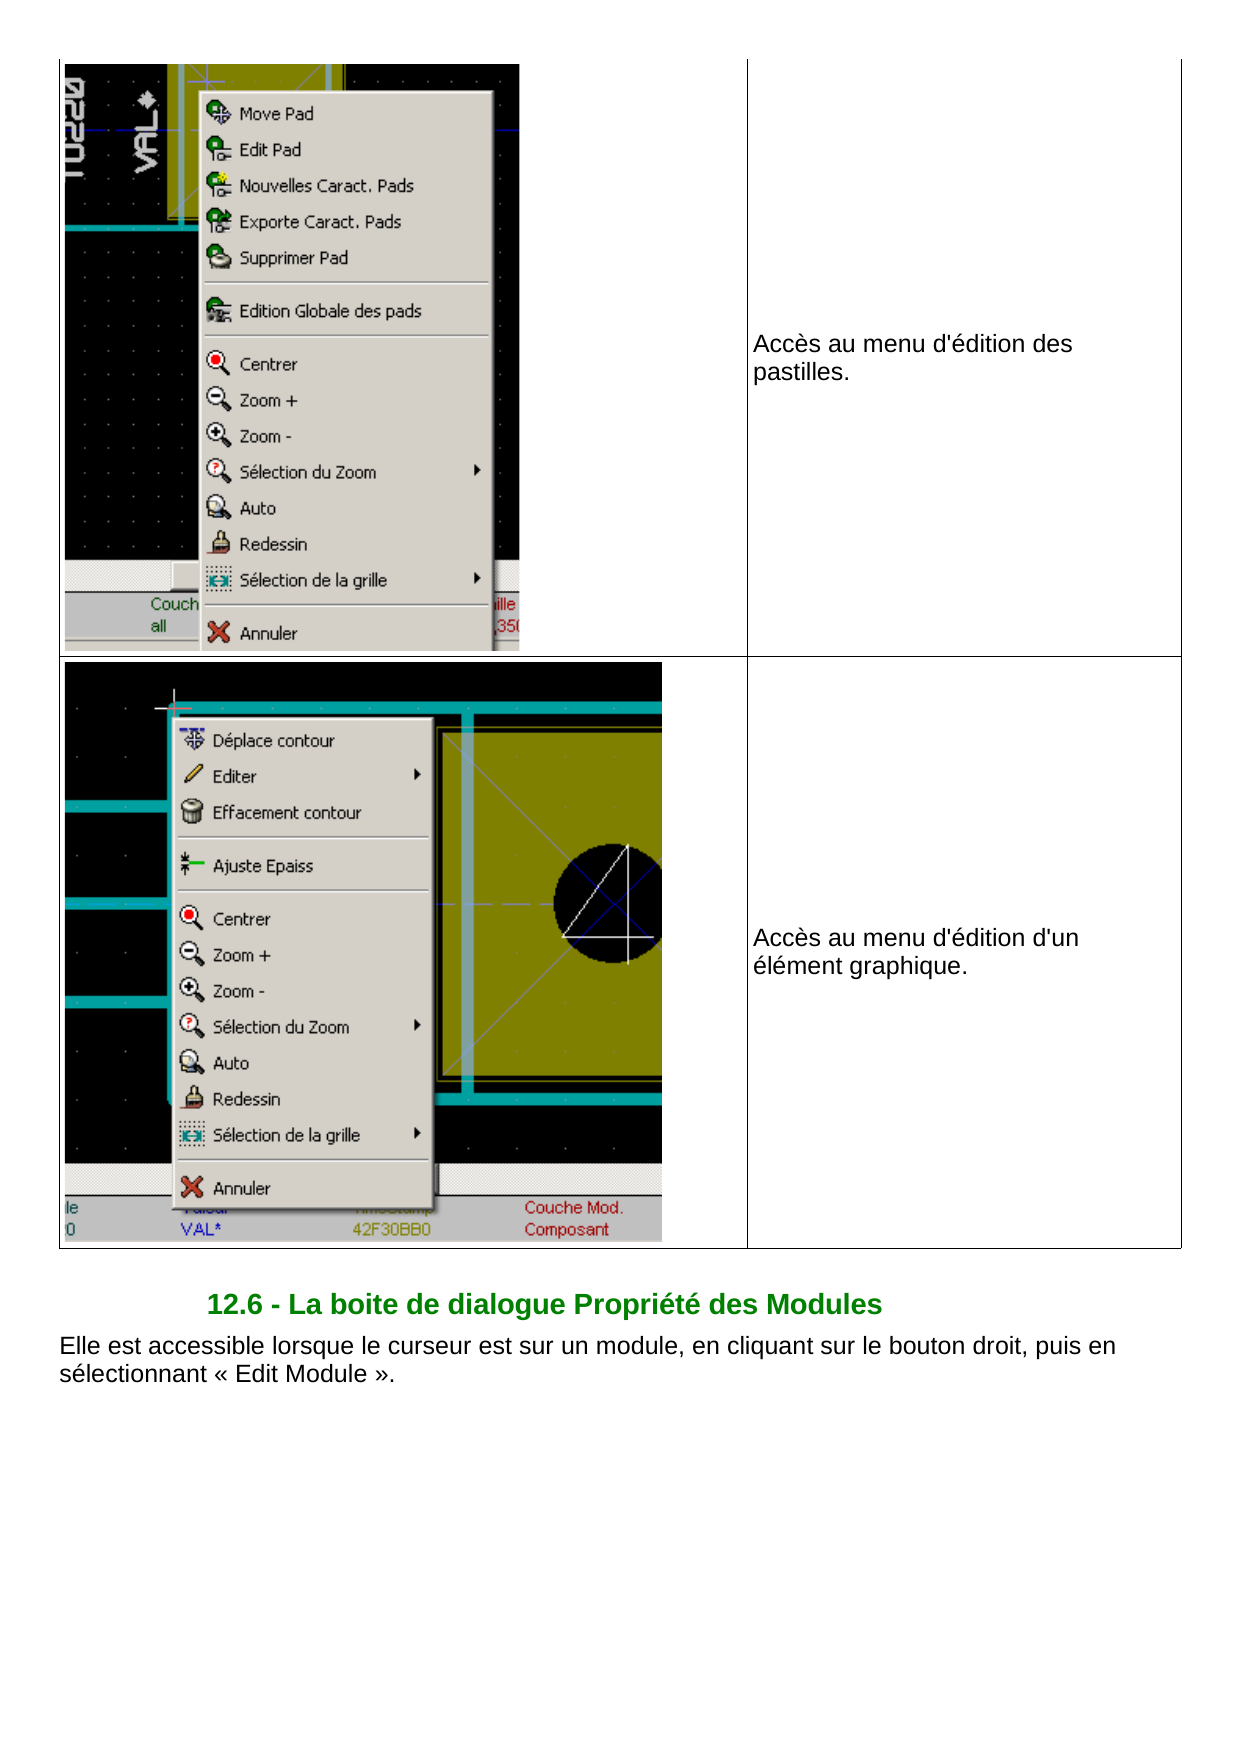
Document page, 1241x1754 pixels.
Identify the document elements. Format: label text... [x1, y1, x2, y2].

table_cell Accès au menu d'édition d'un élément graphique. [748, 657, 1181, 1248]
table_cell [60, 657, 747, 1248]
picture [64, 64, 520, 651]
subtitle La boite de dialogue Propriété des Modules [133, 1288, 1181, 1320]
picture [64, 662, 662, 1242]
table_cell [60, 59, 747, 656]
table_cell Accès au menu d'édition des pastilles. [748, 59, 1181, 656]
text Elle est accessible lorsque le curseur est sur un module, en cliquant sur le bouton droit, puis en sélectionnant « Edit Module ». [59, 1332, 1181, 1388]
